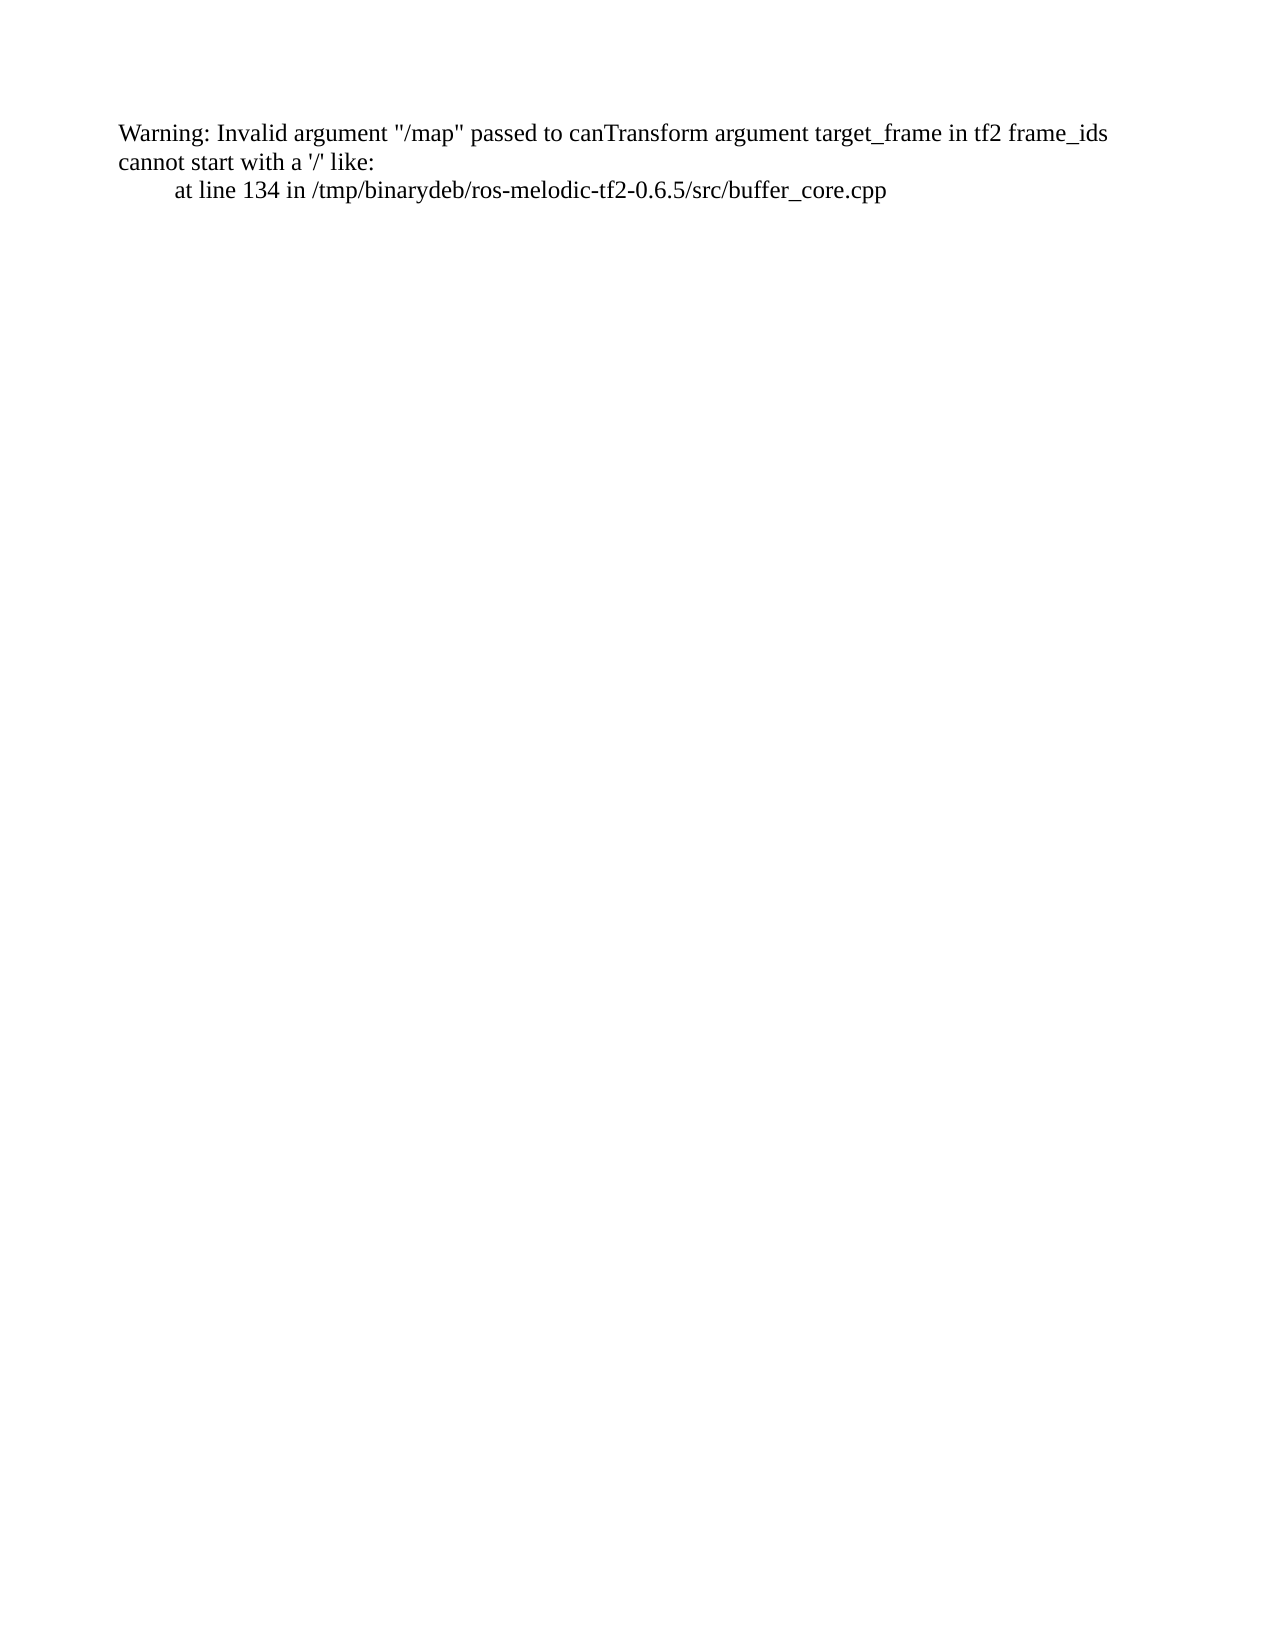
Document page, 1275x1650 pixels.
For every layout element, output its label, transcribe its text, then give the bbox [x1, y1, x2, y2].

text Warning: Invalid argument "/map" passed to canTransform argument target_frame in tf2 frame_ids cannot start with a '/' like: [118, 118, 1157, 176]
text at line 134 in /tmp/binarydeb/ros-melodic-tf2-0.6.5/src/buffer_core.cpp [118, 176, 1157, 204]
